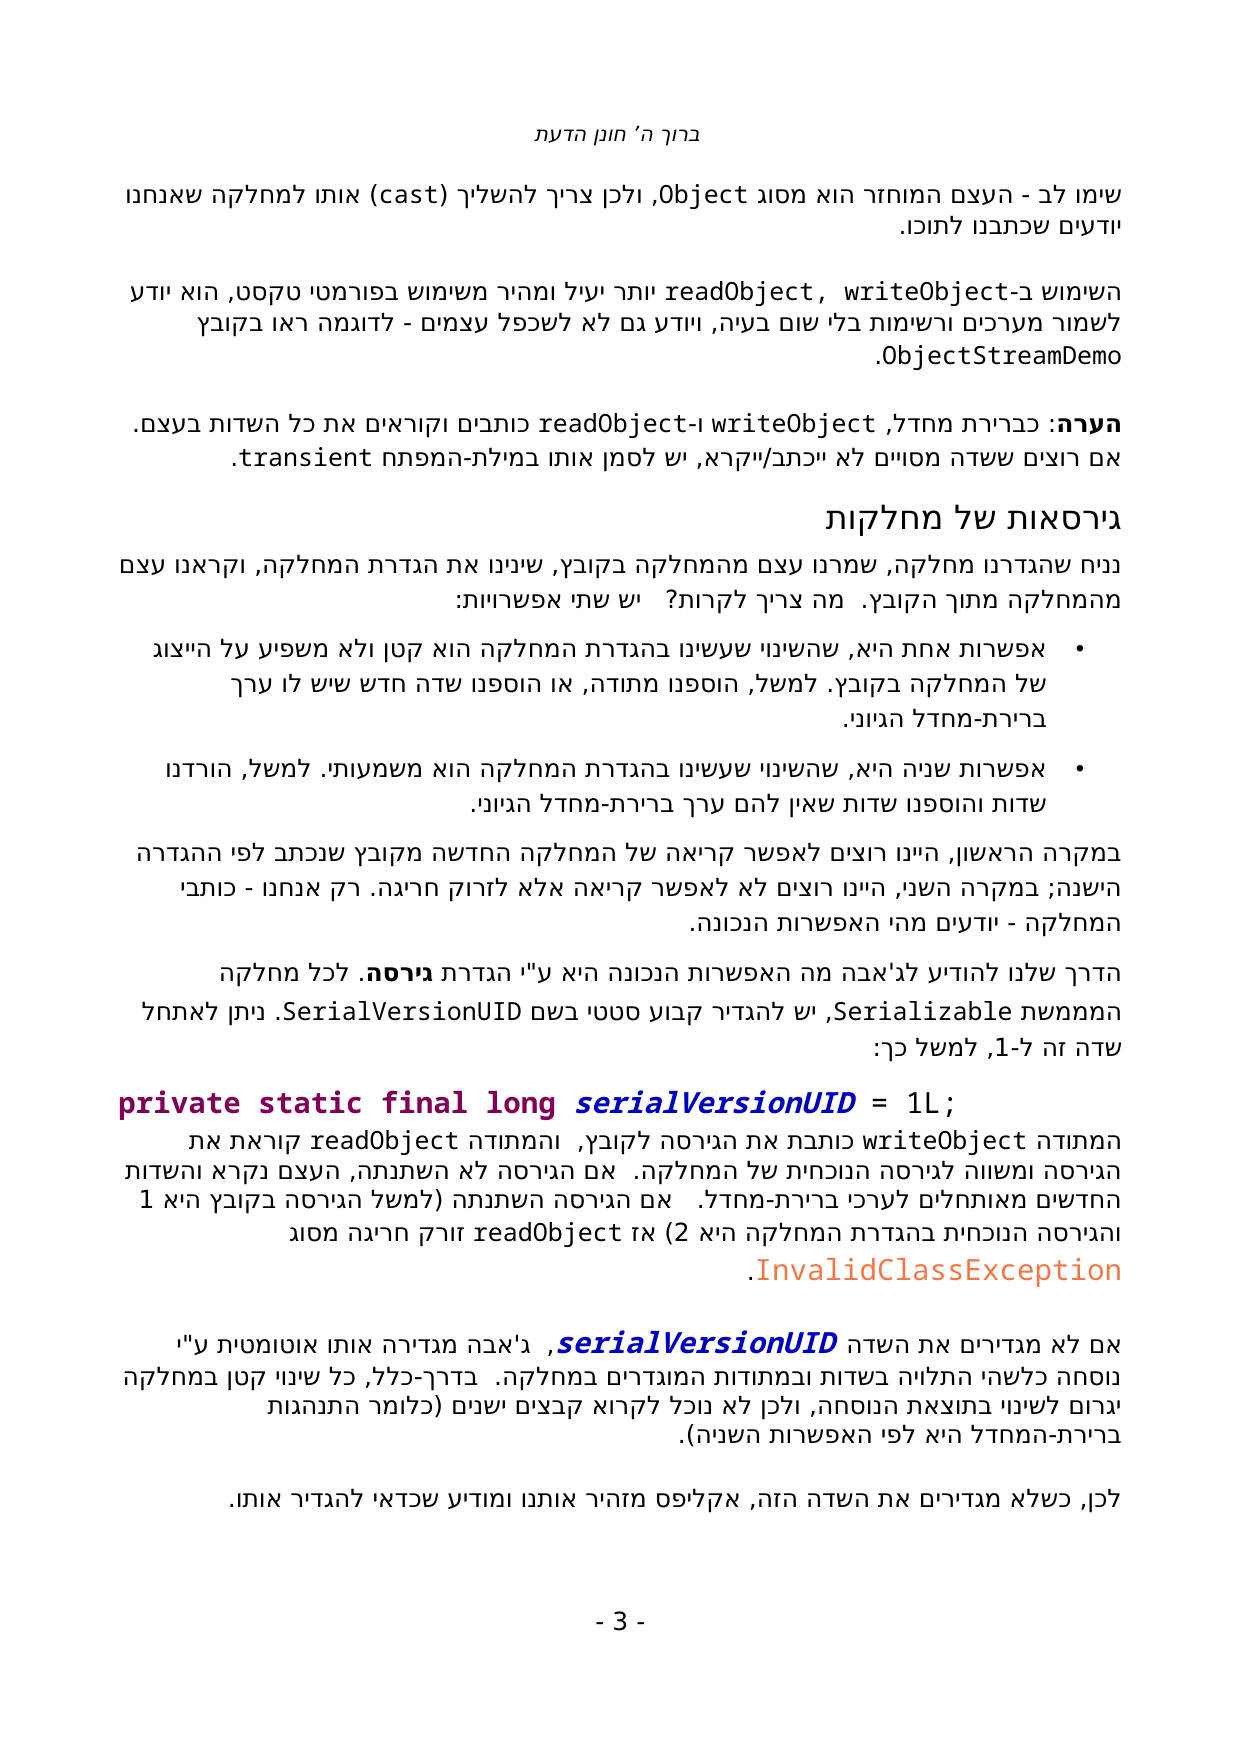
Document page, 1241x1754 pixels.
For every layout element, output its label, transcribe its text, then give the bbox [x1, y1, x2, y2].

list אפשרות שניה היא, שהשינוי שעשינו בהגדרת המחלקה הוא משמעותי. למשל, הורדנו שדות והוספנו שדות שאין להם ערך ברירת-מחדל הגיוני. [118, 754, 1084, 818]
text השימוש ב-readObject, writeObject יותר יעיל ומהיר משימוש בפורמטי טקסט, הוא יודע לשמור מערכים ורשימות בלי שום בעיה, ויודע גם לא לשכפל עצמים - לדוגמה ראו בקובץ ObjectStreamDemo. [118, 274, 1122, 371]
list אפשרות אחת היא, שהשינוי שעשינו בהגדרת המחלקה הוא קטן ולא משפיע על הייצוג של המחלקה בקובץ. למשל, הוספנו מתודה, או הוספנו שדה חדש שיש לו ערך ברירת-מחדל הגיוני. [118, 634, 1084, 734]
subtitle גירסאות של מחלקות [118, 498, 1122, 537]
text הדרך שלנו להודיע לג'אבה מה האפשרות הנכונה היא ע"י הגדרת גירסה. לכל מחלקה המממשת Serializable, יש להגדיר קבוע סטטי בשם SerialVersionUID. ניתן לאתחל שדה זה ל-1, למשל כך: [118, 958, 1122, 1062]
text אם לא מגדירים את השדה serialVersionUID, ג'אבה מגדירה אותו אוטומטית ע"י נוסחה כלשהי התלויה בשדות ובמתודות המוגדרים במחלקה. בדרך-כלל, כל שינוי קטן במחלקה יגרום לשינוי בתוצאת הנוסחה, ולכן לא נוכל לקרוא קבצים ישנים (כלומר התנהגות ברירת-המחדל היא לפי האפשרות השניה). [118, 1323, 1122, 1450]
text במקרה הראשון, היינו רוצים לאפשר קריאה של המחלקה החדשה מקובץ שנכתב לפי ההגדרה הישנה; במקרה השני, היינו רוצים לא לאפשר קריאה אלא לזרוק חריגה. רק אנחנו - כותבי המחלקה - יודעים מהי האפשרות הנכונה. [118, 839, 1122, 938]
text private static final long serialVersionUID = 1L; [118, 1083, 1122, 1122]
text שימו לב - העצם המוחזר הוא מסוג Object, ולכן צריך להשליך (cast) אותו למחלקה שאנחנו יודעים שכתבנו לתוכו. [118, 177, 1122, 240]
text הערה: כברירת מחדל, writeObject ו-readObject כותבים וקוראים את כל השדות בעצם. אם רוצים ששדה מסויים לא ייכתב/ייקרא, יש לסמן אותו במילת-המפתח transient. [118, 405, 1122, 473]
text המתודה writeObject כותבת את הגירסה לקובץ, והמתודה readObject קוראת את הגירסה ומשווה לגירסה הנוכחית של המחלקה. אם הגירסה לא השתנתה, העצם נקרא והשדות החדשים מאותחלים לערכי ברירת-מחדל. אם הגירסה השתנתה (למשל הגירסה בקובץ היא 1 והגירסה הנוכחית בהגדרת המחלקה היא 2) אז readObject זורק חריגה מסוג InvalidClassException. [118, 1122, 1122, 1288]
text לכן, כשלא מגדירים את השדה הזה, אקליפס מזהיר אותנו ומודיע שכדאי להגדיר אותו. [118, 1484, 1122, 1513]
text נניח שהגדרנו מחלקה, שמרנו עצם מהמחלקה בקובץ, שינינו את הגדרת המחלקה, וקראנו עצם מהמחלקה מתוך הקובץ. מה צריך לקרות? יש שתי אפשרויות: [118, 550, 1122, 614]
